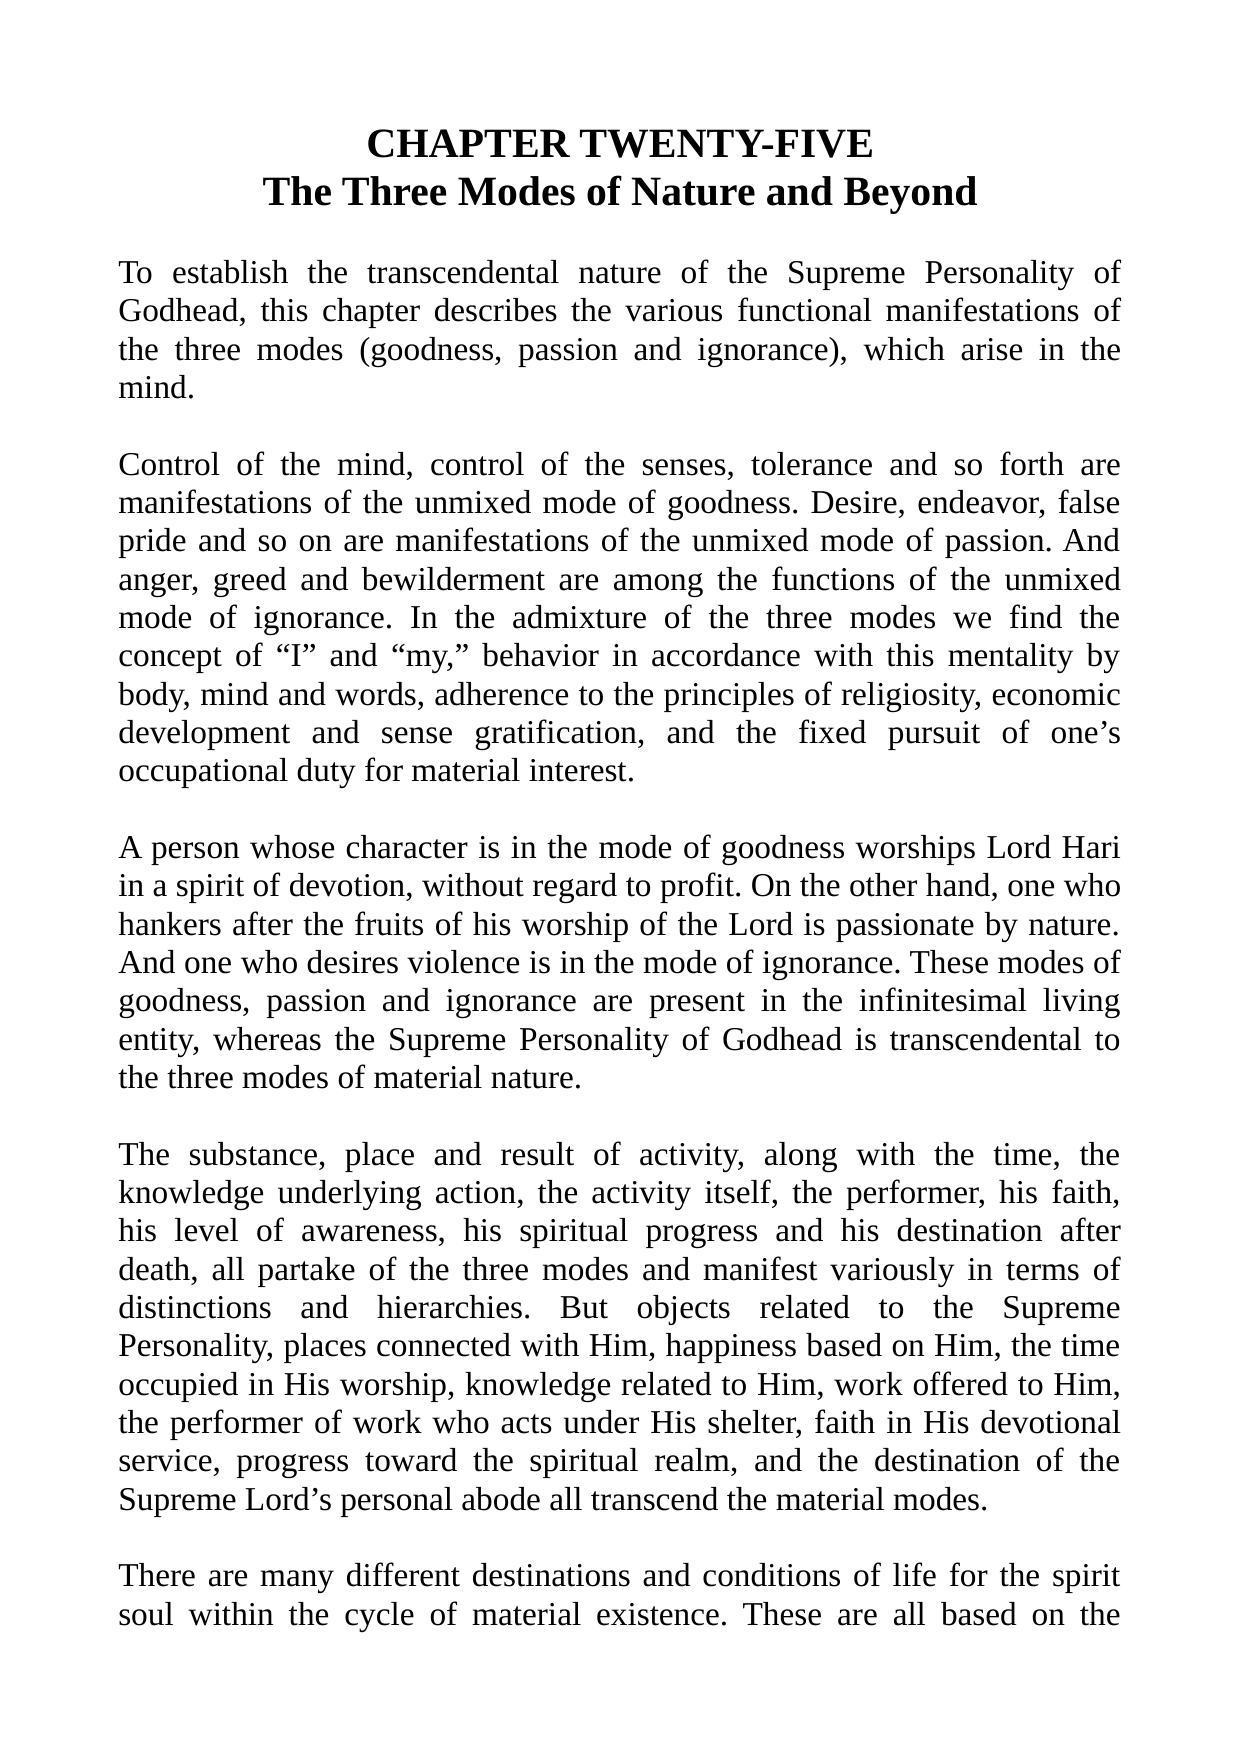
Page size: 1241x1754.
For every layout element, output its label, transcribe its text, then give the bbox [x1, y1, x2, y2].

text CHAPTER TWENTY-FIVE [118, 118, 1122, 166]
text Control of the mind, control of the senses, tolerance and so forth are manifestations of the unmixed mode of goodness. Desire, endeavor, false pride and so on are manifestations of the unmixed mode of passion. And anger, greed and bewilderment are among the functions of the unmixed mode of ignorance. In the admixture of the three modes we find the concept of “I” and “my,” behavior in accordance with this mentality by body, mind and words, adherence to the principles of religiosity, economic development and sense gratification, and the fixed pursuit of one’s occupational duty for material interest. [118, 444, 1122, 789]
text To establish the transcendental nature of the Supreme Personality of Godhead, this chapter describes the various functional manifestations of the three modes (goodness, passion and ignorance), which arise in the mind. [118, 252, 1122, 406]
text The Three Modes of Nature and Beyond [118, 166, 1122, 214]
text The substance, place and result of activity, along with the time, the knowledge underlying action, the activity itself, the performer, his faith, his level of awareness, his spiritual progress and his destination after death, all partake of the three modes and manifest variously in terms of distinctions and hierarchies. But objects related to the Supreme Personality, places connected with Him, happiness based on Him, the time occupied in His worship, knowledge related to Him, work offered to Him, the performer of work who acts under His shelter, faith in His devotional service, progress toward the spiritual realm, and the destination of the Supreme Lord’s personal abode all transcend the material modes. [118, 1134, 1122, 1517]
text There are many different destinations and conditions of life for the spirit soul within the cycle of material existence. These are all based on the [118, 1556, 1122, 1632]
text A person whose character is in the mode of goodness worships Lord Hari in a spirit of devotion, without regard to profit. On the other hand, one who hankers after the fruits of his worship of the Lord is passionate by nature. And one who desires violence is in the mode of ignorance. These modes of goodness, passion and ignorance are present in the infinitesimal living entity, whereas the Supreme Personality of Godhead is transcendental to the three modes of material nature. [118, 827, 1122, 1096]
